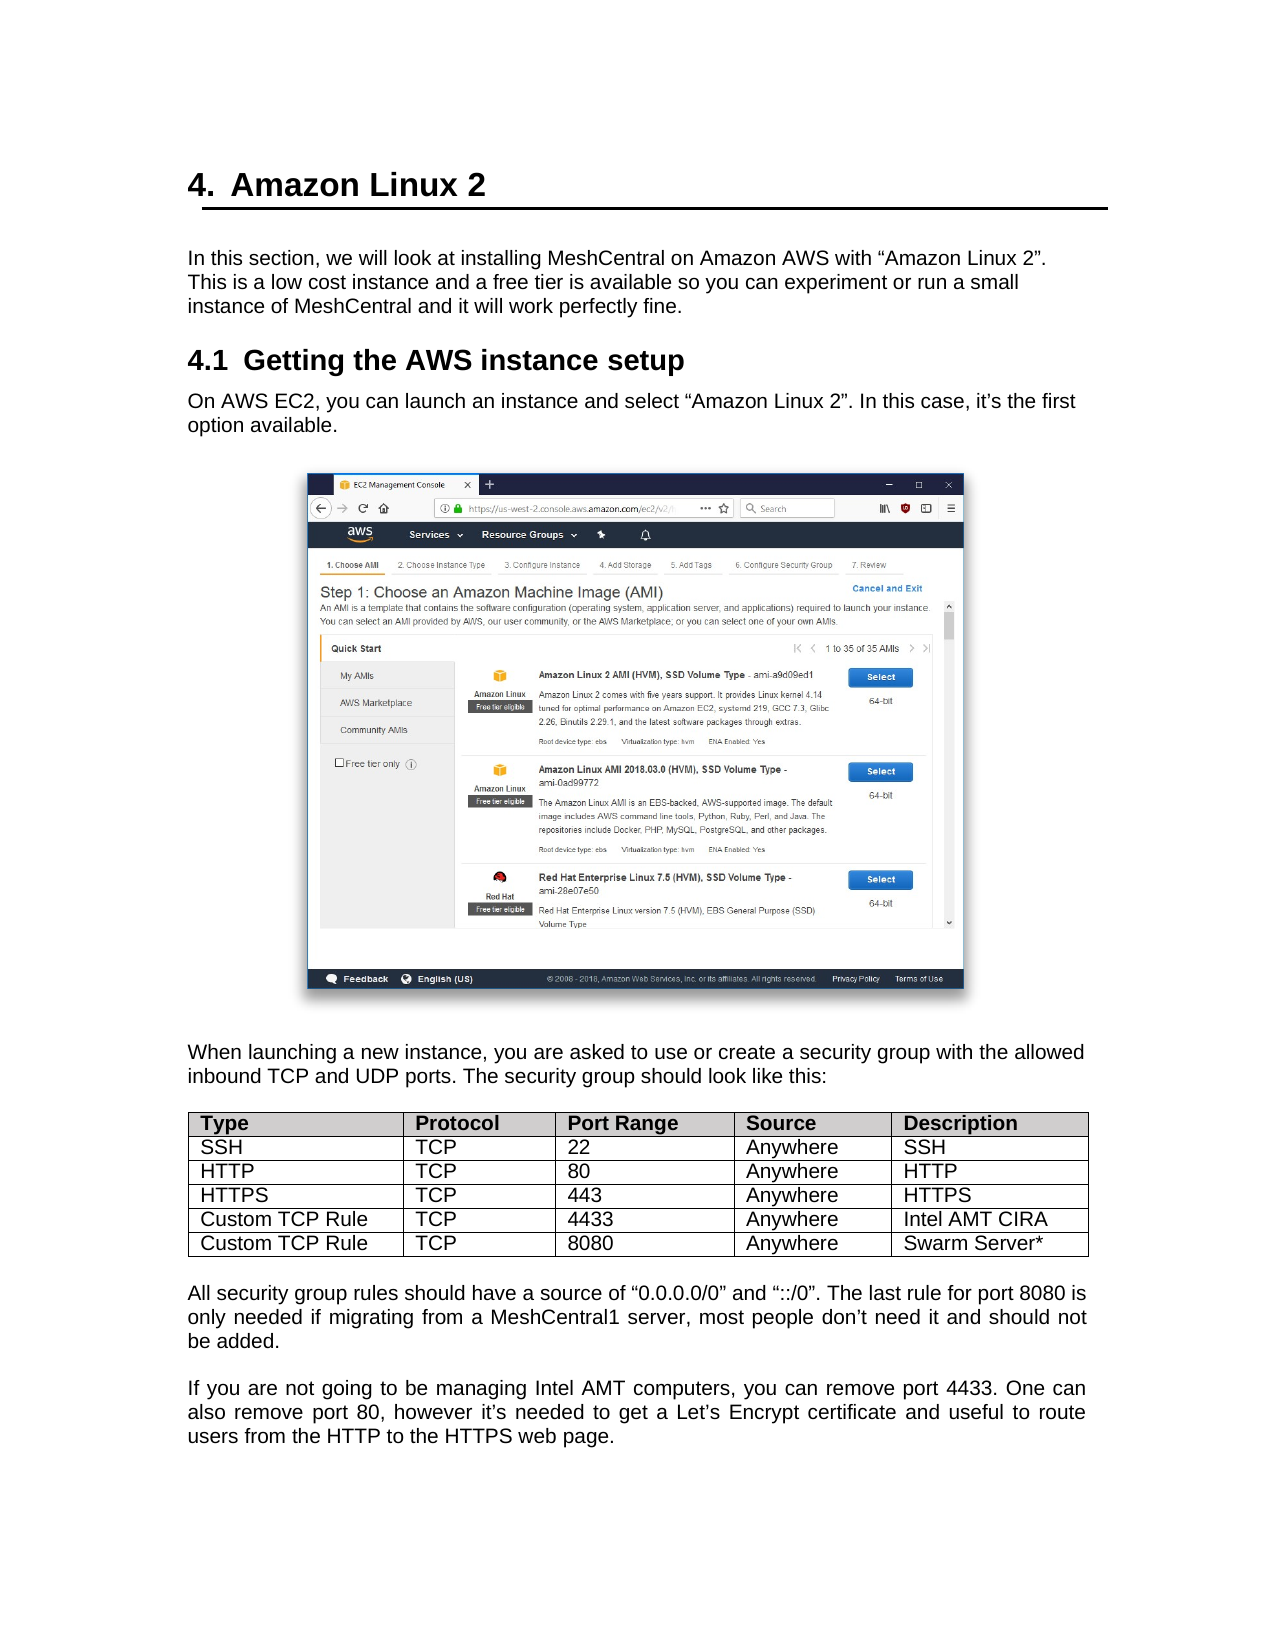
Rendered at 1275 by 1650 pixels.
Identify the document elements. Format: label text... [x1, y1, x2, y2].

table_cell Swarm Server* [892, 1233, 1088, 1256]
text On AWS EC2, you can launch an instance and select “Amazon Linux 2”. In this case, it’s the first option available. [187, 389, 1079, 437]
table_cell HTTP [892, 1161, 1088, 1184]
table_cell Custom TCP Rule [189, 1209, 403, 1232]
table_header Protocol [404, 1113, 555, 1136]
subtitle Getting the AWS instance setup [187, 342, 1158, 376]
table_cell 8080 [556, 1233, 734, 1256]
table_cell TCP [404, 1185, 555, 1208]
text If you are not going to be managing Intel AMT computers, you can remove port 4433. One can also remove port 80, however it’s needed to get a Let’s Encrypt certificate and useful to route users from the HTTP to the HTTPS web page. [187, 1376, 1087, 1448]
subtitle Amazon Linux 2 [187, 166, 1158, 204]
table_cell Anywhere [735, 1185, 891, 1208]
text When launching a new instance, you are asked to use or create a security group with the allowed inbound TCP and UDP ports. The security group should look like this: [187, 476, 1087, 1088]
table_cell SSH [189, 1137, 403, 1160]
picture [285, 460, 987, 476]
table_cell TCP [404, 1233, 555, 1256]
table_cell 4433 [556, 1209, 734, 1232]
table_cell SSH [892, 1137, 1088, 1160]
table_cell Anywhere [735, 1209, 891, 1232]
table_cell Intel AMT CIRA [892, 1209, 1088, 1232]
table_cell HTTPS [189, 1185, 403, 1208]
table_cell 443 [556, 1185, 734, 1208]
table_header Source [735, 1113, 891, 1136]
table_cell Custom TCP Rule [189, 1233, 403, 1256]
table_cell TCP [404, 1209, 555, 1232]
table_header Port Range [556, 1113, 734, 1136]
table_header Type [189, 1113, 403, 1136]
table_cell TCP [404, 1137, 555, 1160]
table_header Description [892, 1113, 1088, 1136]
text All security group rules should have a source of “0.0.0.0/0” and “::/0”. The last rule for port 8080 is only needed if migrating from a MeshCentral1 server, most people don’t need it and should not be added. [187, 1281, 1088, 1352]
table_cell HTTP [189, 1161, 403, 1184]
table_cell 80 [556, 1161, 734, 1184]
table_cell 22 [556, 1137, 734, 1160]
table_cell Anywhere [735, 1137, 891, 1160]
table_cell TCP [404, 1161, 555, 1184]
text In this section, we will look at installing MeshCentral on Amazon AWS with “Amazon Linux 2”. This is a low cost instance and a free tier is available so you can experiment or run a small instance of MeshCentral and it will work perfectly fine. [187, 246, 1052, 317]
table_cell Anywhere [735, 1233, 891, 1256]
table_cell Anywhere [735, 1161, 891, 1184]
table_cell HTTPS [892, 1185, 1088, 1208]
